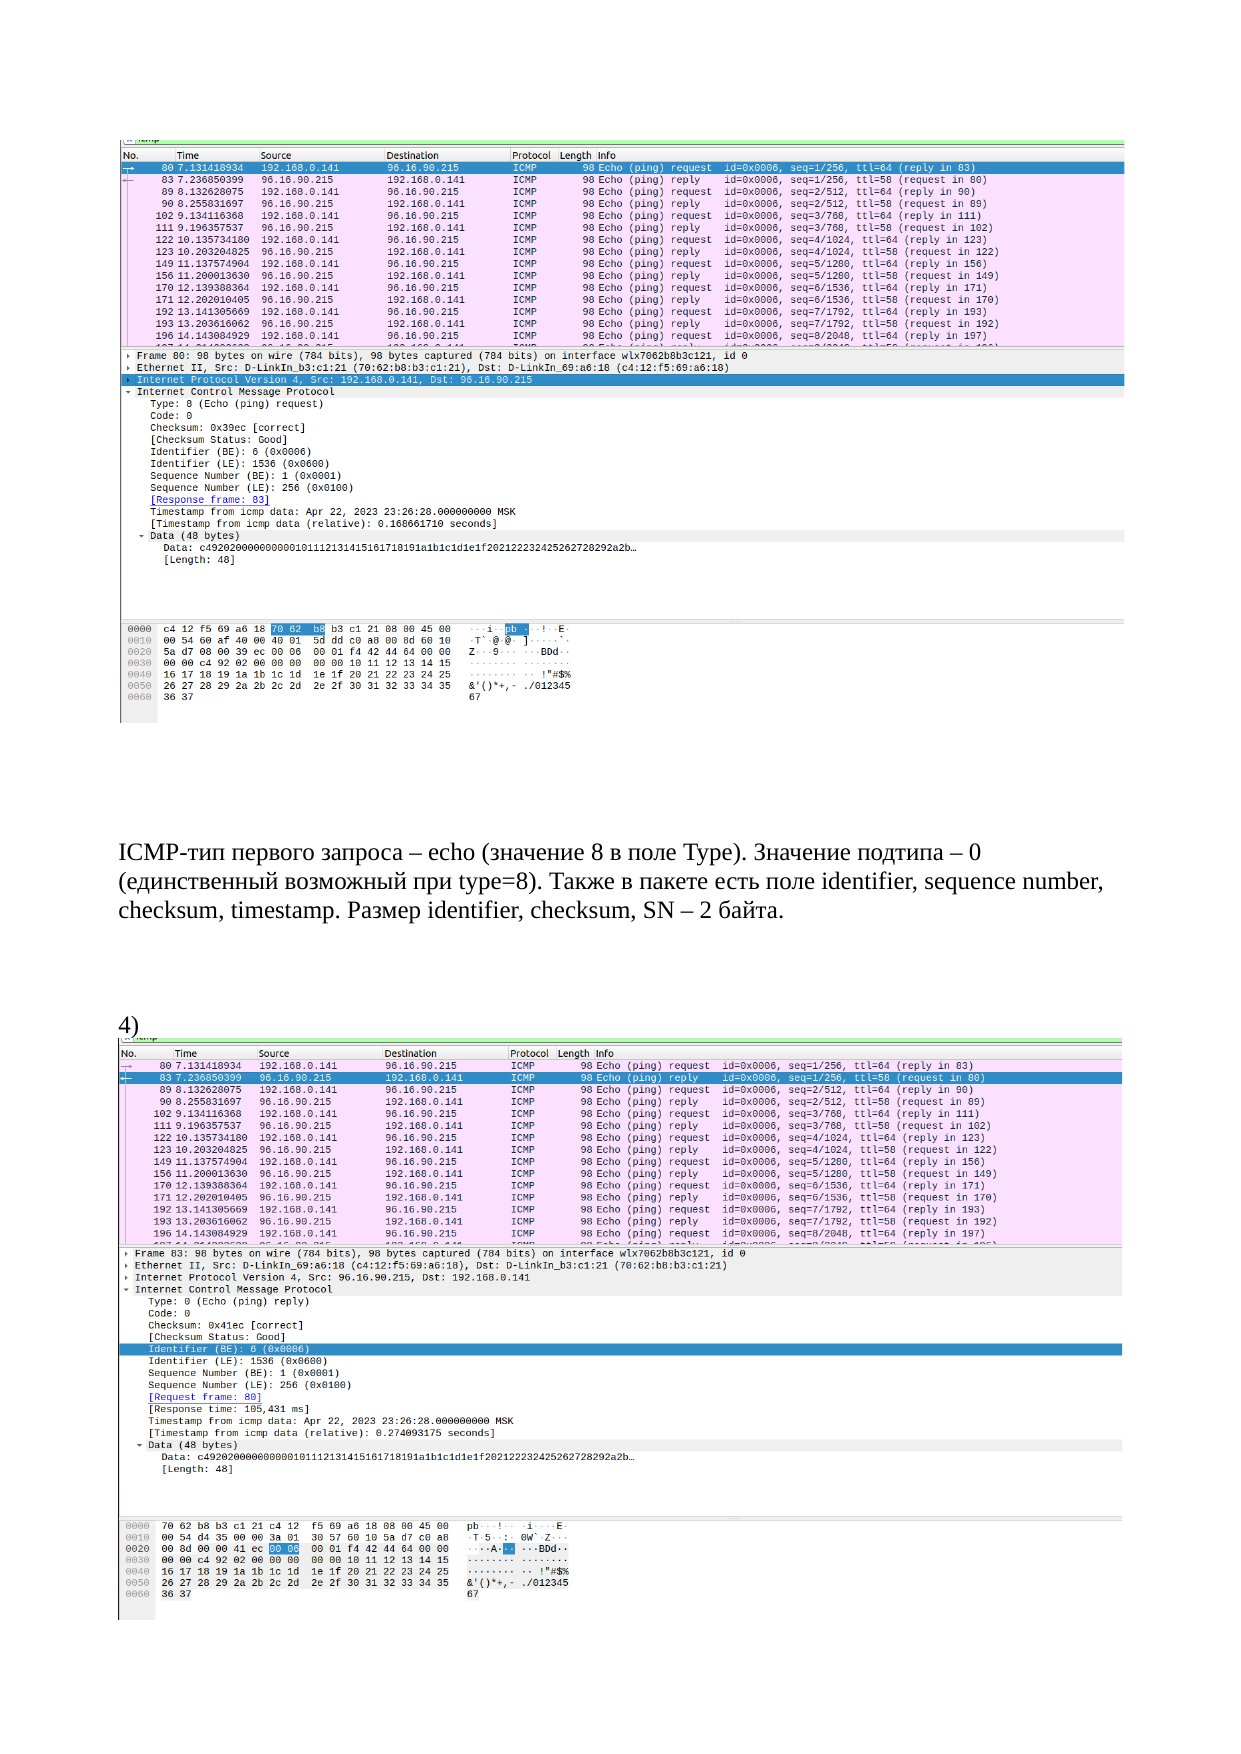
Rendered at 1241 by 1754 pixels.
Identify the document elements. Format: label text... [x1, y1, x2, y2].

text ICMP-тип первого запроса – echo (значение 8 в поле Type). Значение подтипа – 0 (единственный возможный при type=8). Также в пакете есть поле identifier, sequence number, checksum, timestamp. Размер identifier, checksum, SN – 2 байта. [118, 837, 1122, 923]
picture [120, 140, 1125, 723]
picture [118, 1038, 1123, 1620]
text 4) [118, 1010, 1122, 1038]
